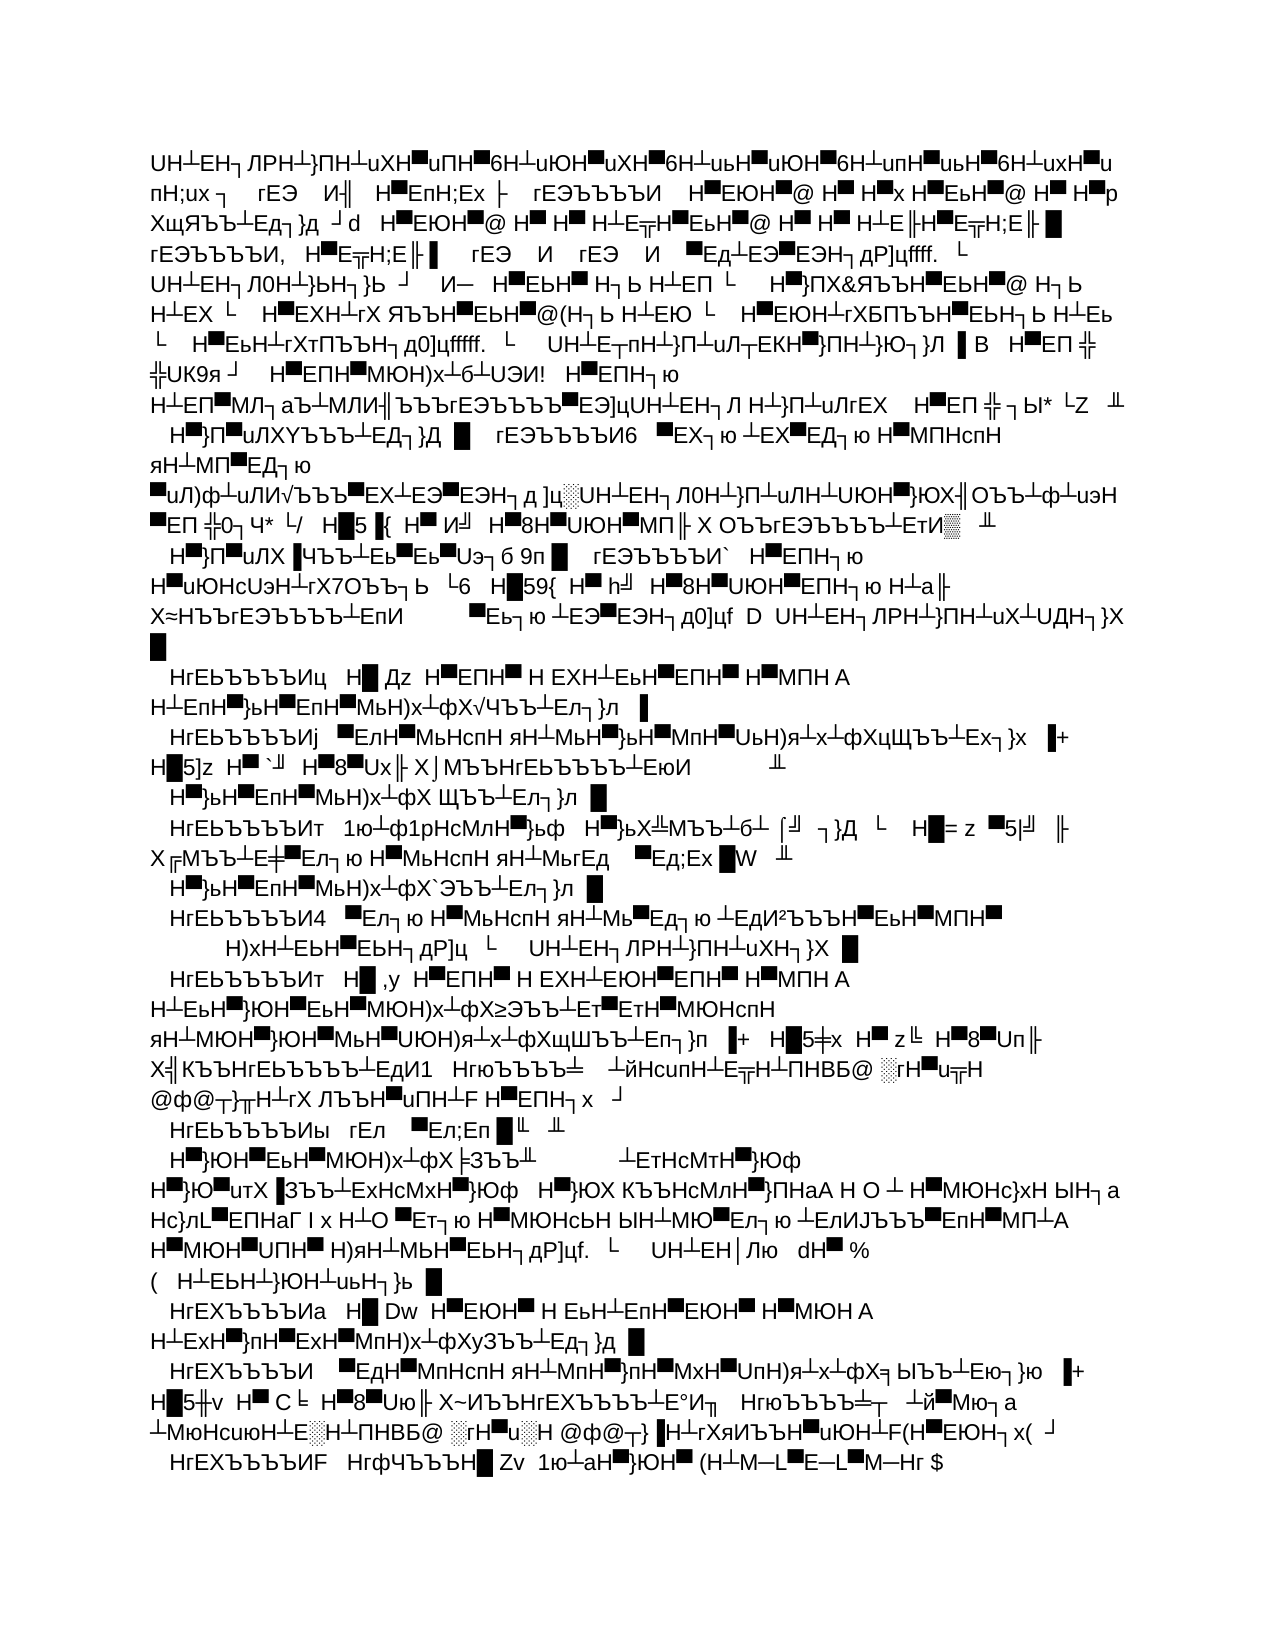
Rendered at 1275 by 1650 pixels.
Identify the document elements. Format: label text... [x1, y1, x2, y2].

text HгEЬЪЪЪЪИы гEл ▀Eл;Eп █╙ ╨ [512, 1117, 1125, 1143]
text HгEЬЪЪЪЪИц H█ Дz H▀EПH▀ H EХH┴EьH▀EПH▀ H▀MПH A H┴EпH▀}ьH▀EпH▀MьH)х┴фХ√ЧЪЪ┴Eл┐}л ▐ [150, 663, 1125, 720]
text HгEХЪЪЪЪИa H█ Dw H▀EЮH▀ H EьH┴EпH▀EЮH▀ H▀MЮH A H┴EхH▀}пH▀EхH▀MпH)х┴фХyЗЪЪ┴Eд┐}д █ [150, 1298, 1125, 1354]
text H▀}ьH▀EпH▀MьH)х┴фХ`ЭЪЪ┴Eл┐}л █ [150, 875, 586, 901]
text H▀}ьH▀EпH▀MьH)х┴фХ ЩЪЪ┴Eл┐}л █ [606, 784, 1125, 811]
text H▀}ьH▀EпH▀MьH)х┴фХ`ЭЪЪ┴Eл┐}л █ [602, 875, 1125, 901]
text H▀}ЮH▀EьH▀MЮH)х┴фХ╞ЗЪЪ╨ ┴EтHcMтH▀}Юф H▀}Ю▀uтХ▐ЗЪЪ┴EхHcMхH▀}Юф H▀}ЮХ КЪЪHcMлH▀}ПHаА H O ┴ H▀MЮHc}хH ЫH┐а Hc}лL▀EПHаГ I x H┴O ▀Eт┐ю H▀MЮHcЬH ЫH┴MЮ▀Eл┐ю ┴EлИJЪЪЪ▀EпH▀MП┴A H▀MЮH▀UПH▀ H)яH┴MЬH▀EЬH┐дP]цf. └ UH┴ЕH│Лю dH▀ %( H┴EЬH┴}ЮH┴uьH┐}ь █ [150, 1147, 1125, 1294]
text UH┴ЕH┐ЛPH┴}ПH┴uХH▀uПH▀6H┴uЮH▀uХH▀6H┴uьH▀uЮH▀6H┴uпH▀uьH▀6H┴uхH▀uпH;uх ┐ гEЭ И╢ H▀EпH;Eх ├ гEЭЪЪЪЪИ H▀EЮH▀@ H▀ H▀x H▀EьH▀@ H▀ H▀p ХщЯЪЪ┴Eд┐}д ┘d H▀EЮH▀@ H▀ H▀ H┴E╦H▀EьH▀@ H▀ H▀ H┴E╟H▀E╦H;E╟ █ гEЭЪЪЪЪИ, H▀E╦H;E╟ ▌ гEЭ И гEЭ И ▀Eд┴EЭ▀EЭH┐дP]цffff. └ UH┴ЕH┐Л0H┴}ЬH┐}Ь ┘ И─ H▀EЬH▀ H┐Ь H┴EП └ H▀}ПХ&ЯЪЪH▀EЬH▀@ H┐Ь H┴EХ └ H▀EХH┴гХ ЯЪЪH▀EЬH▀@(H┐Ь H┴EЮ └ H▀EЮH┴гХБПЪЪH▀EЬH┐Ь H┴Eь └ H▀EьH┴гХтПЪЪH┐д0]цfffff. └ UH┴Е┬пH┴}П┴uЛ┬EКH▀}ПH┴}Ю┐}Л ▌B H▀EП ╬ ╬UК9я ┘ H▀EПH▀MЮH)х┴б┴UЭИ! H▀EПH┐ю H┴EП▀MЛ┐аЪ┴MЛИ╢ЪЪЪгEЭЪЪЪЪ▀EЭ]цUH┴ЕH┐Л H┴}П┴uЛгEХ H▀EП ╬ ┐Ы* └Z ╨ [150, 150, 1125, 418]
text HгEЬЪЪЪЪИт H█ ,y H▀EПH▀ H EХH┴EЮH▀EПH▀ H▀MПH A H┴EьH▀}ЮH▀EьH▀MЮH)х┴фХ≥ЭЪЪ┴Eт▀EтH▀MЮHcпH яH┴MЮH▀}ЮH▀MьH▀UЮH)я┴х┴фХщШЪЪ┴Eп┐}п ▐+ H█5╪x H▀ z╚ H▀8▀Uп╟ Х╣КЪЪHгEЬЪЪЪЪ┴EдИ1 HгюЪЪЪЪ╧ ┴йHcuпH┴E╦H┴ПHВБ@ ░гH▀u╦H @ф@┬}╥H┴гХ ЛЪЪH▀uПH┴F H▀EПH┐x ┘ [150, 966, 1125, 1113]
text HгEЬЪЪЪЪИj ▀EлH▀MьHcпH яH┴MьH▀}ьH▀MпH▀UьH)я┴х┴фХцЩЪЪ┴Eх┐}х ▐+ H█5]z H▀ `╜ H▀8▀Uх╟ Х⌡МЪЪHгEЬЪЪЪЪ┴EюИ ╨ [150, 724, 1125, 781]
text HгEЬЪЪЪЪИ4 ▀Eл┐ю H▀MьHcпH яH┴Mь▀Eд┐ю ┴EдИ²ЪЪЪH▀EьH▀MПH▀ H)хH┴EЬH▀EЬH┐дP]ц └ UH┴ЕH┐ЛPH┴}ПH┴uХH┐}Х █ [150, 905, 1125, 962]
text H▀}П▀uЛХYЪЪЪ┴EД┐}Д █ гEЭЪЪЪЪИ6 ▀EХ┐ю ┴EХ▀EД┐ю H▀MПHcпH яH┴MП▀EД┐ю ▀uЛ)ф┴uЛИ√ЪЪЪ▀EХ┴EЭ▀EЭH┐д ]ц░UH┴ЕH┐Л0H┴}П┴uЛH┴UЮH▀}ЮХ╢ОЪЪ┴ф┴uэH▀EП ╬0┐Ч* └/ H█5▐{ H▀ И╝ H▀8H▀UЮH▀MП╟ Х ОЪЪгEЭЪЪЪЪ┴EтИ▒ ╨ [150, 422, 1125, 539]
text H▀}ьH▀EпH▀MьH)х┴фХ ЩЪЪ┴Eл┐}л █ [150, 784, 590, 811]
text HгEХЪЪЪЪИF HгфЧЪЪЪH█ Zv 1ю┴аH▀}ЮH▀ (H┴M─L▀E─L▀M─Hг $ ХjНЪЪHгфЪЪЪЪH█ 2v 1ю┴аH▀}ЮH▀ (H│г┬ H┴█xЪЪЪL▀┘xЪЪЪL▀█xЪЪЪHг $ Х'НЪЪгE╪ ▀E╪;Eю █║ ╨ [150, 1449, 476, 1475]
text HгEЬЪЪЪЪИы гEл ▀Eл;Eп █╙ ╨ [150, 1117, 496, 1143]
text H▀}П▀uЛХ▐ЧЪЪ┴Eь▀Eь▀Uэ┐б 9п █ гEЭЪЪЪЪИ` H▀EПH┐ю H▀uЮHcUэH┴гХ7ОЪЪ┐Ь └6 H█59{ H▀ h╝ H▀8H▀UЮH▀EПH┐ю H┴а╟ Х≈НЪЪгEЭЪЪЪЪ┴EпИ ▀Eь┐ю ┴EЭ▀EЭH┐д0]цf D UH┴ЕH┐ЛPH┴}ПH┴uХ┴UДH┐}Х █ [150, 543, 1125, 660]
text HгEЬЪЪЪЪИт 1ю┴ф1рHcMлH▀}ьф H▀}ьХ╩МЪЪ┴б┴ ⌠╝ ┐}Д └ H█= z ▀5|╝ ╟ Х╔МЪЪ┴E╪▀Eл┐ю H▀MьHcпH яH┴MьгEд ▀Eд;Eх █W ╨ [150, 814, 1125, 871]
text HгEХЪЪЪЪИF HгфЧЪЪЪH█ Zv 1ю┴аH▀}ЮH▀ (H┴M─L▀E─L▀M─Hг $ ХjНЪЪHгфЪЪЪЪH█ 2v 1ю┴аH▀}ЮH▀ (H│г┬ H┴█xЪЪЪL▀┘xЪЪЪL▀█xЪЪЪHг $ Х'НЪЪгE╪ ▀E╪;Eю █║ ╨ [492, 1449, 1125, 1475]
text HгEХЪЪЪЪИ ▀EдH▀MпHcпH яH┴MпH▀}пH▀MхH▀UпH)я┴х┴фХ╕ЫЪЪ┴Eю┐}ю ▐+ H█5╫v H▀ C╘ H▀8▀Uю╟ Х~ИЪЪHгEХЪЪЪЪ┴E°И╖ HгюЪЪЪЪ╧┬ ┴й▀Mю┐а ┴MюHcuюH┴E░H┴ПHВБ@ ░гH▀u░H @ф@┬}▐H┴гХяИЪЪH▀uЮH┴F(H▀EЮH┐x( ┘ [150, 1358, 1125, 1445]
